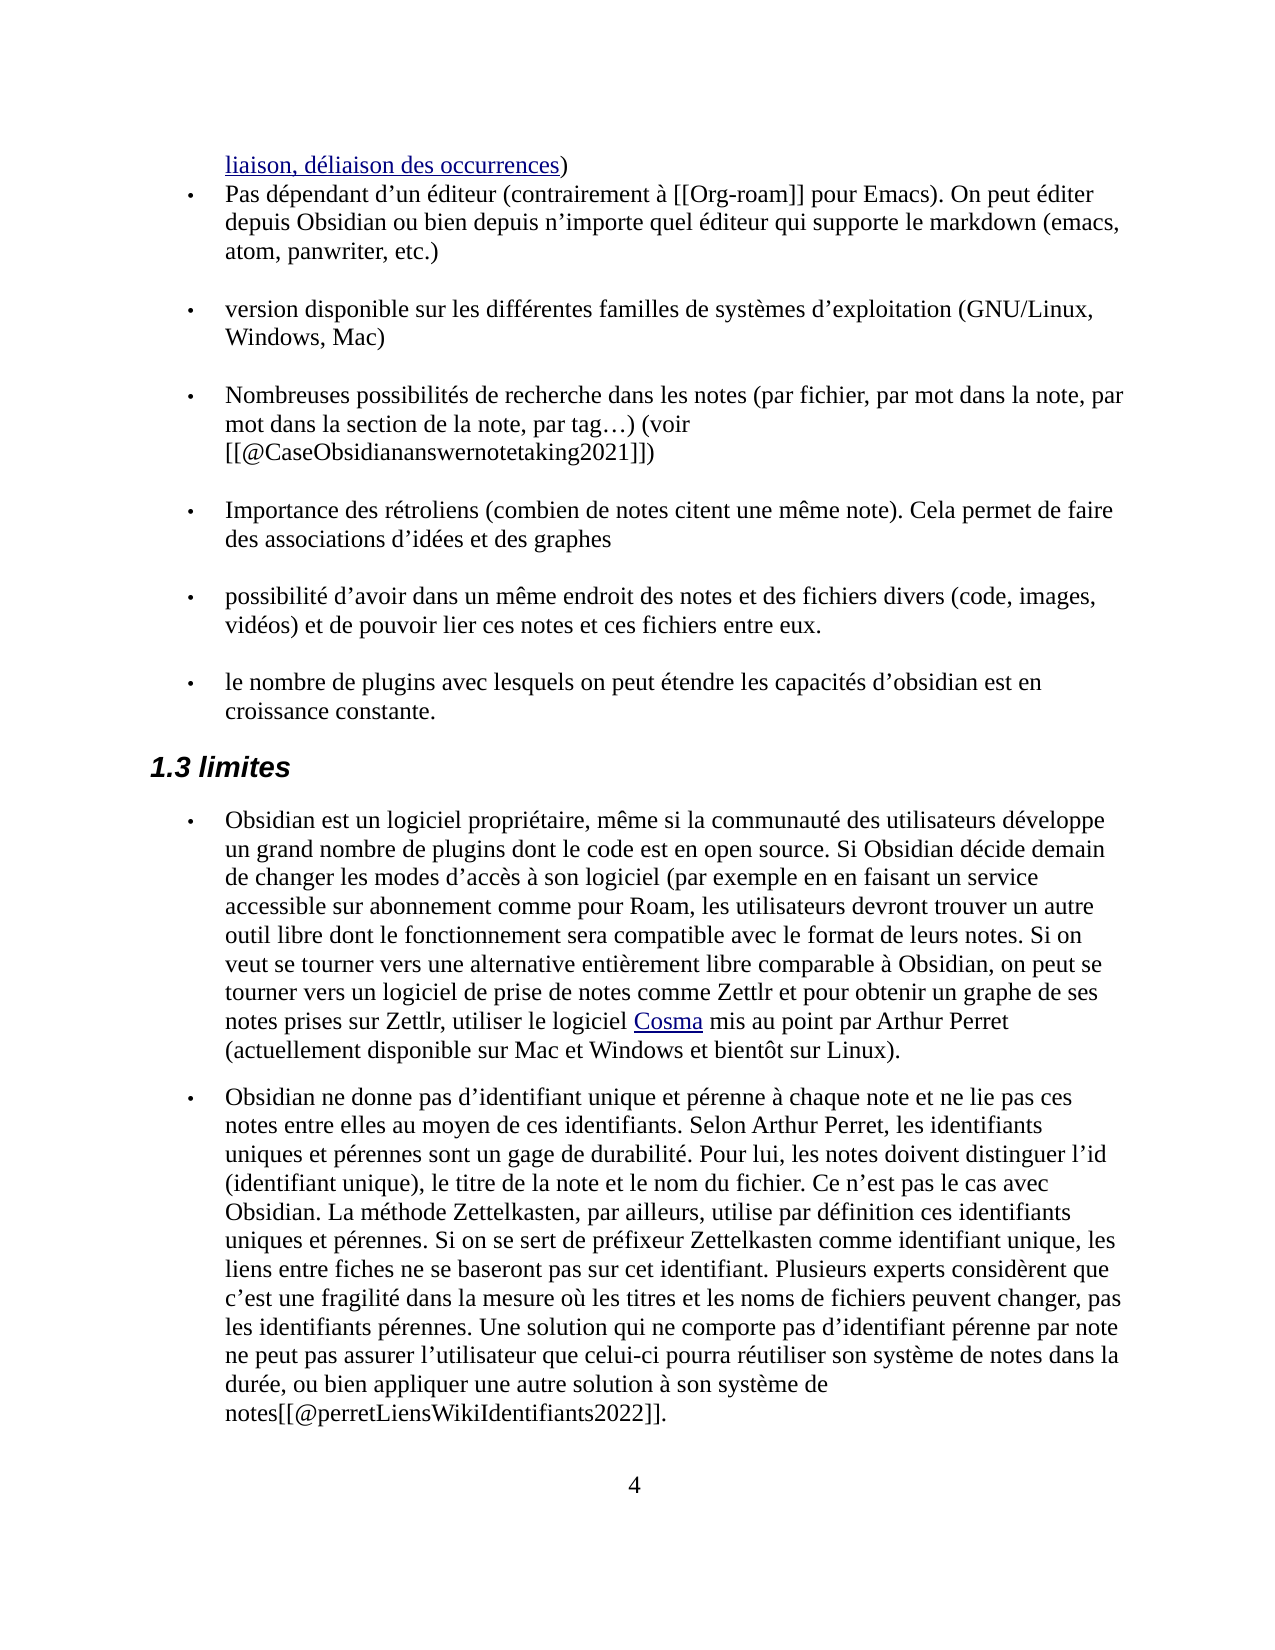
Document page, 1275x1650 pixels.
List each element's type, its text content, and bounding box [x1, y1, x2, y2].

list le nombre de plugins avec lesquels on peut étendre les capacités d’obsidian est en croissance constante. [187, 667, 1125, 725]
list version disponible sur les différentes familles de systèmes d’exploitation (GNU/Linux, Windows, Mac) [187, 294, 1125, 380]
list Pas dépendant d’un éditeur (contrairement à [[Org-roam]] pour Emacs). On peut éditer depuis Obsidian ou bien depuis n’importe quel éditeur qui supporte le markdown (emacs, atom, panwriter, etc.) [187, 179, 1125, 294]
list Obsidian ne donne pas d’identifiant unique et pérenne à chaque note et ne lie pas ces notes entre elles au moyen de ces identifiants. Selon Arthur Perret, les identifiants uniques et pérennes sont un gage de durabilité. Pour lui, les notes doivent distinguer l’id (identifiant unique), le titre de la note et le nom du fichier. Ce n’est pas le cas avec Obsidian. La méthode Zettelkasten, par ailleurs, utilise par définition ces identifiants uniques et pérennes. Si on se sert de préfixeur Zettelkasten comme identifiant unique, les liens entre fiches ne se baseront pas sur cet identifiant. Plusieurs experts considèrent que c’est une fragilité dans la mesure où les titres et les noms de fichiers peuvent changer, pas les identifiants pérennes. Une solution qui ne comporte pas d’identifiant pérenne par note ne peut pas assurer l’utilisateur que celui-ci pourra réutiliser son système de notes dans la durée, ou bien appliquer une autre solution à son système de notes[[@perretLiensWikiIdentifiants2022]]. [187, 1082, 1125, 1427]
list Nombreuses possibilités de recherche dans les notes (par fichier, par mot dans la note, par mot dans la section de la note, par tag…) (voir [[@CaseObsidiananswernotetaking2021]]) [187, 380, 1125, 495]
list possibilité d’avoir dans un même endroit des notes et des fichiers divers (code, images, vidéos) et de pouvoir lier ces notes et ces fichiers entre eux. [187, 581, 1125, 667]
subtitle 1.3 limites [150, 750, 1125, 783]
list Importance des rétroliens (combien de notes citent une même note). Cela permet de faire des associations d’idées et des graphes [187, 495, 1125, 581]
list Obsidian est un logiciel propriétaire, même si la communauté des utilisateurs développe un grand nombre de plugins dont le code est en open source. Si Obsidian décide demain de changer les modes d’accès à son logiciel (par exemple en en faisant un service accessible sur abonnement comme pour Roam, les utilisateurs devront trouver un autre outil libre dont le fonctionnement sera compatible avec le format de leurs notes. Si on veut se tourner vers une alternative entièrement libre comparable à Obsidian, on peut se tourner vers un logiciel de prise de notes comme Zettlr et pour obtenir un graphe de ses notes prises sur Zettlr, utiliser le logiciel Cosma mis au point par Arthur Perret (actuellement disponible sur Mac et Windows et bientôt sur Linux). [187, 805, 1125, 1064]
list liaison, déliaison des occurrences) [187, 150, 1125, 179]
